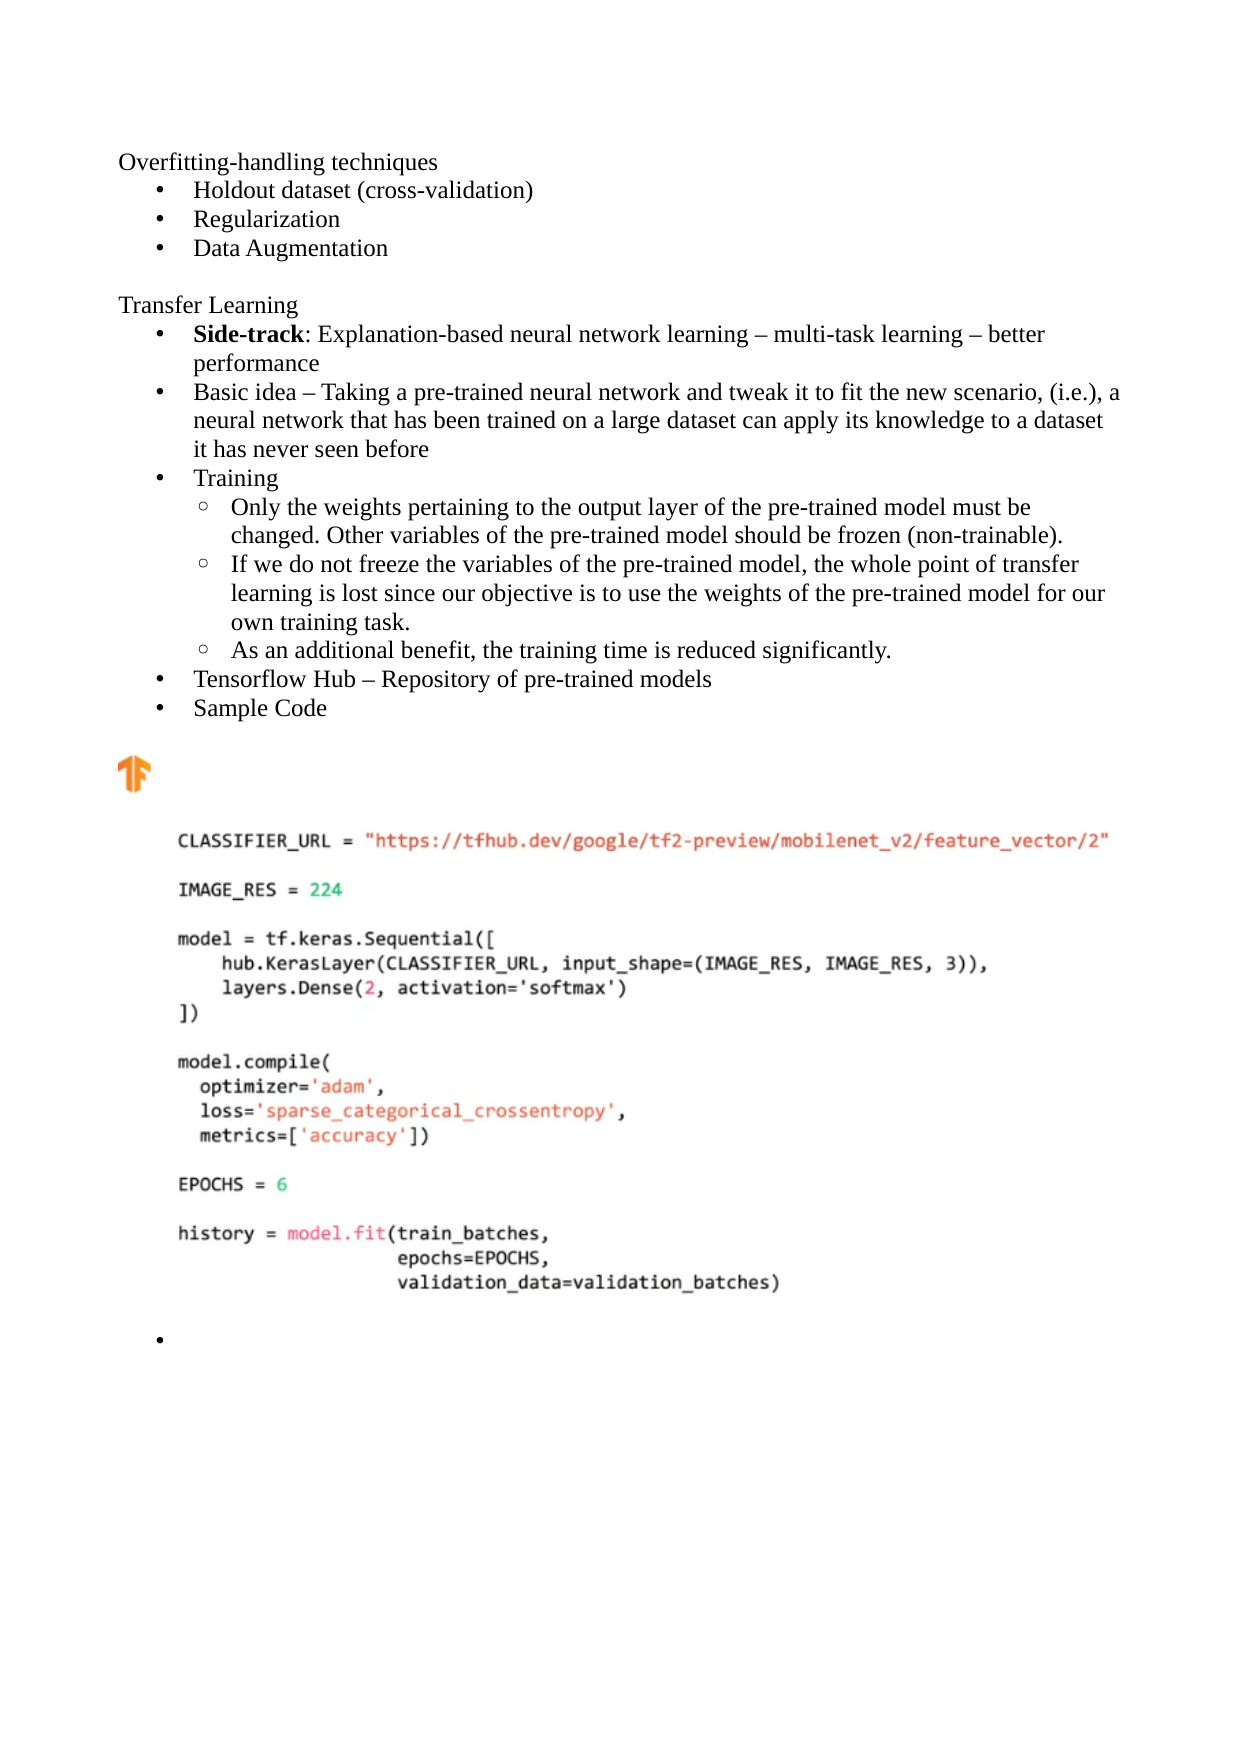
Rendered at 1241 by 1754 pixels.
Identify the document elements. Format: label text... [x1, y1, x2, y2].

list If we do not freeze the variables of the pre-trained model, the whole point of transfer learning is lost since our objective is to use the weights of the pre-trained model for our own training task. [193, 549, 1122, 636]
list Data Augmentation [156, 233, 1122, 262]
list Basic idea – Taking a pre-trained neural network and tweak it to fit the new scenario, (i.e.), a neural network that has been trained on a large dataset can apply its knowledge to a dataset it has never seen before [156, 377, 1122, 463]
list Tensorflow Hub – Repository of pre-trained models [156, 664, 1122, 693]
text Overfitting-handling techniques [118, 147, 1122, 176]
list Sample Code [156, 693, 1122, 722]
list As an additional benefit, the training time is reduced significantly. [193, 636, 1122, 664]
list Holdout dataset (cross-validation) [156, 176, 1122, 204]
list Regularization [156, 204, 1122, 233]
list Training [156, 463, 1122, 492]
list Only the weights pertaining to the output layer of the pre-trained model must be changed. Other variables of the pre-trained model should be frozen (non-trainable). [193, 492, 1122, 549]
list Side-track: Explanation-based neural network learning – multi-task learning – better performance [156, 319, 1122, 377]
text Transfer Learning [118, 291, 1122, 319]
